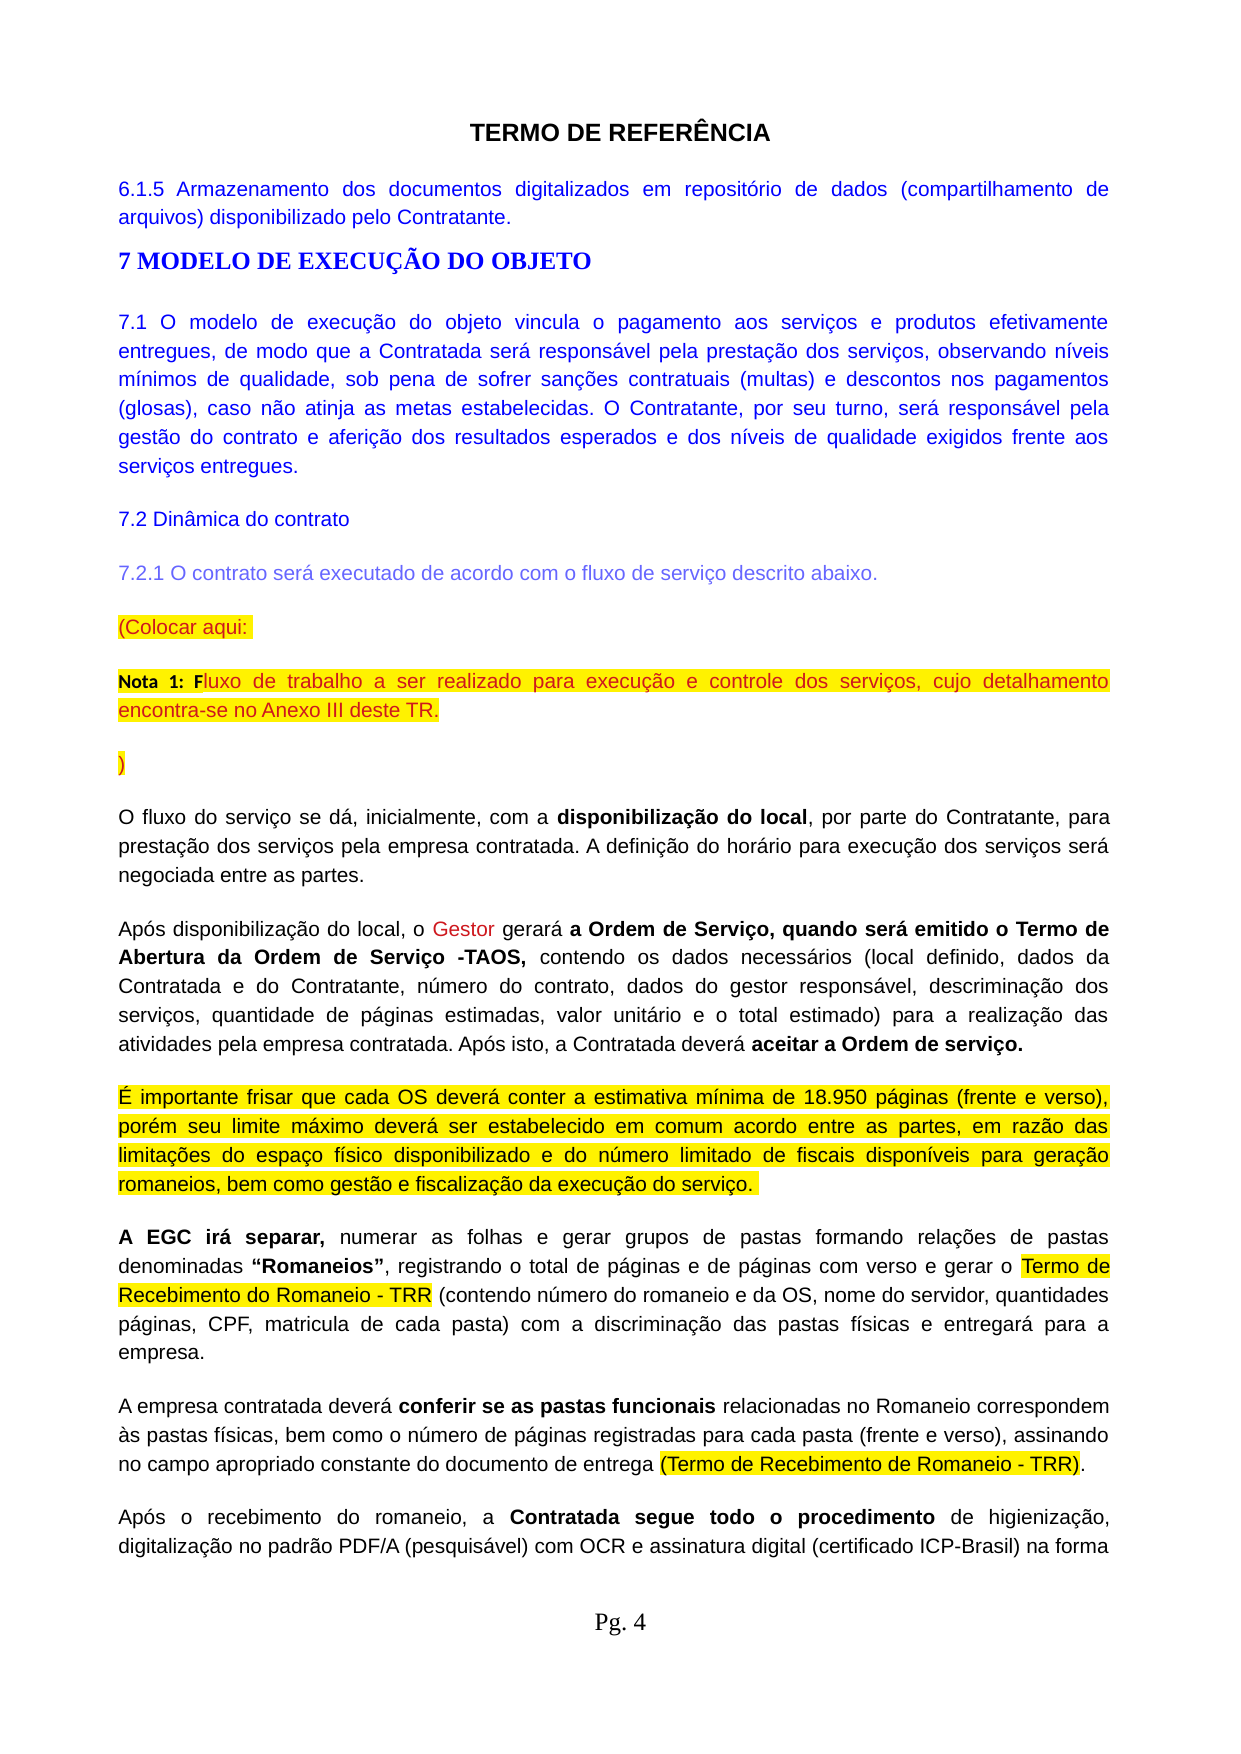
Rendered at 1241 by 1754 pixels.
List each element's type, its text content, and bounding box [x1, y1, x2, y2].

text Após disponibilização do local, o Gestor gerará a Ordem de Serviço, quando será emitido o Termo de Abertura da Ordem de Serviço -TAOS, contendo os dados necessários (local definido, dados da Contratada e do Contratante, número do contrato, dados do gestor responsável, descriminação dos serviços, quantidade de páginas estimadas, valor unitário e o total estimado) para a realização das atividades pela empresa contratada. Após isto, a Contratada deverá aceitar a Ordem de serviço. [118, 916, 1110, 1055]
text 7.2 Dinâmica do contrato [118, 507, 1110, 531]
text Nota 1: Fluxo de trabalho a ser realizado para execução e controle dos serviços, cujo detalhamento encontra-se no Anexo III deste TR. [118, 668, 1110, 722]
text A empresa contratada deverá conferir se as pastas funcionais relacionadas no Romaneio correspondem às pastas físicas, bem como o número de páginas registradas para cada pasta (frente e verso), assinando no campo apropriado constante do documento de entrega (Termo de Recebimento de Romaneio - TRR). [118, 1394, 1110, 1475]
text A EGC irá separar, numerar as folhas e gerar grupos de pastas formando relações de pastas denominadas “Romaneios”, registrando o total de páginas e de páginas com verso e gerar o Termo de Recebimento do Romaneio - TRR (contendo número do romaneio e da OS, nome do servidor, quantidades páginas, CPF, matricula de cada pasta) com a discriminação das pastas físicas e entregará para a empresa. [118, 1225, 1110, 1364]
text O fluxo do serviço se dá, inicialmente, com a disponibilização do local, por parte do Contratante, para prestação dos serviços pela empresa contratada. A definição do horário para execução dos serviços será negociada entre as partes. [118, 805, 1110, 887]
text 7 MODELO DE EXECUÇÃO DO OBJETO [118, 246, 1122, 275]
text ) [118, 751, 1110, 775]
text É importante frisar que cada OS deverá conter a estimativa mínima de 18.950 páginas (frente e verso), porém seu limite máximo deverá ser estabelecido em comum acordo entre as partes, em razão das limitações do espaço físico disponibilizado e do número limitado de fiscais disponíveis para geração romaneios, bem como gestão e fiscalização da execução do serviço. [118, 1085, 1110, 1195]
text 7.1 O modelo de execução do objeto vincula o pagamento aos serviços e produtos efetivamente entregues, de modo que a Contratada será responsável pela prestação dos serviços, observando níveis mínimos de qualidade, sob pena de sofrer sanções contratuais (multas) e descontos nos pagamentos (glosas), caso não atinja as metas estabelecidas. O Contratante, por seu turno, será responsável pela gestão do contrato e aferição dos resultados esperados e dos níveis de qualidade exigidos frente aos serviços entregues. [118, 310, 1110, 477]
text Após o recebimento do romaneio, a Contratada segue todo o procedimento de higienização, digitalização no padrão PDF/A (pesquisável) com OCR e assinatura digital (certificado ICP-Brasil) na forma [118, 1505, 1110, 1558]
text (Colocar aqui: [118, 615, 1110, 639]
text 7.2.1 O contrato será executado de acordo com o fluxo de serviço descrito abaixo. [118, 561, 1110, 585]
text 6.1.5 Armazenamento dos documentos digitalizados em repositório de dados (compartilhamento de arquivos) disponibilizado pelo Contratante. [118, 176, 1110, 229]
